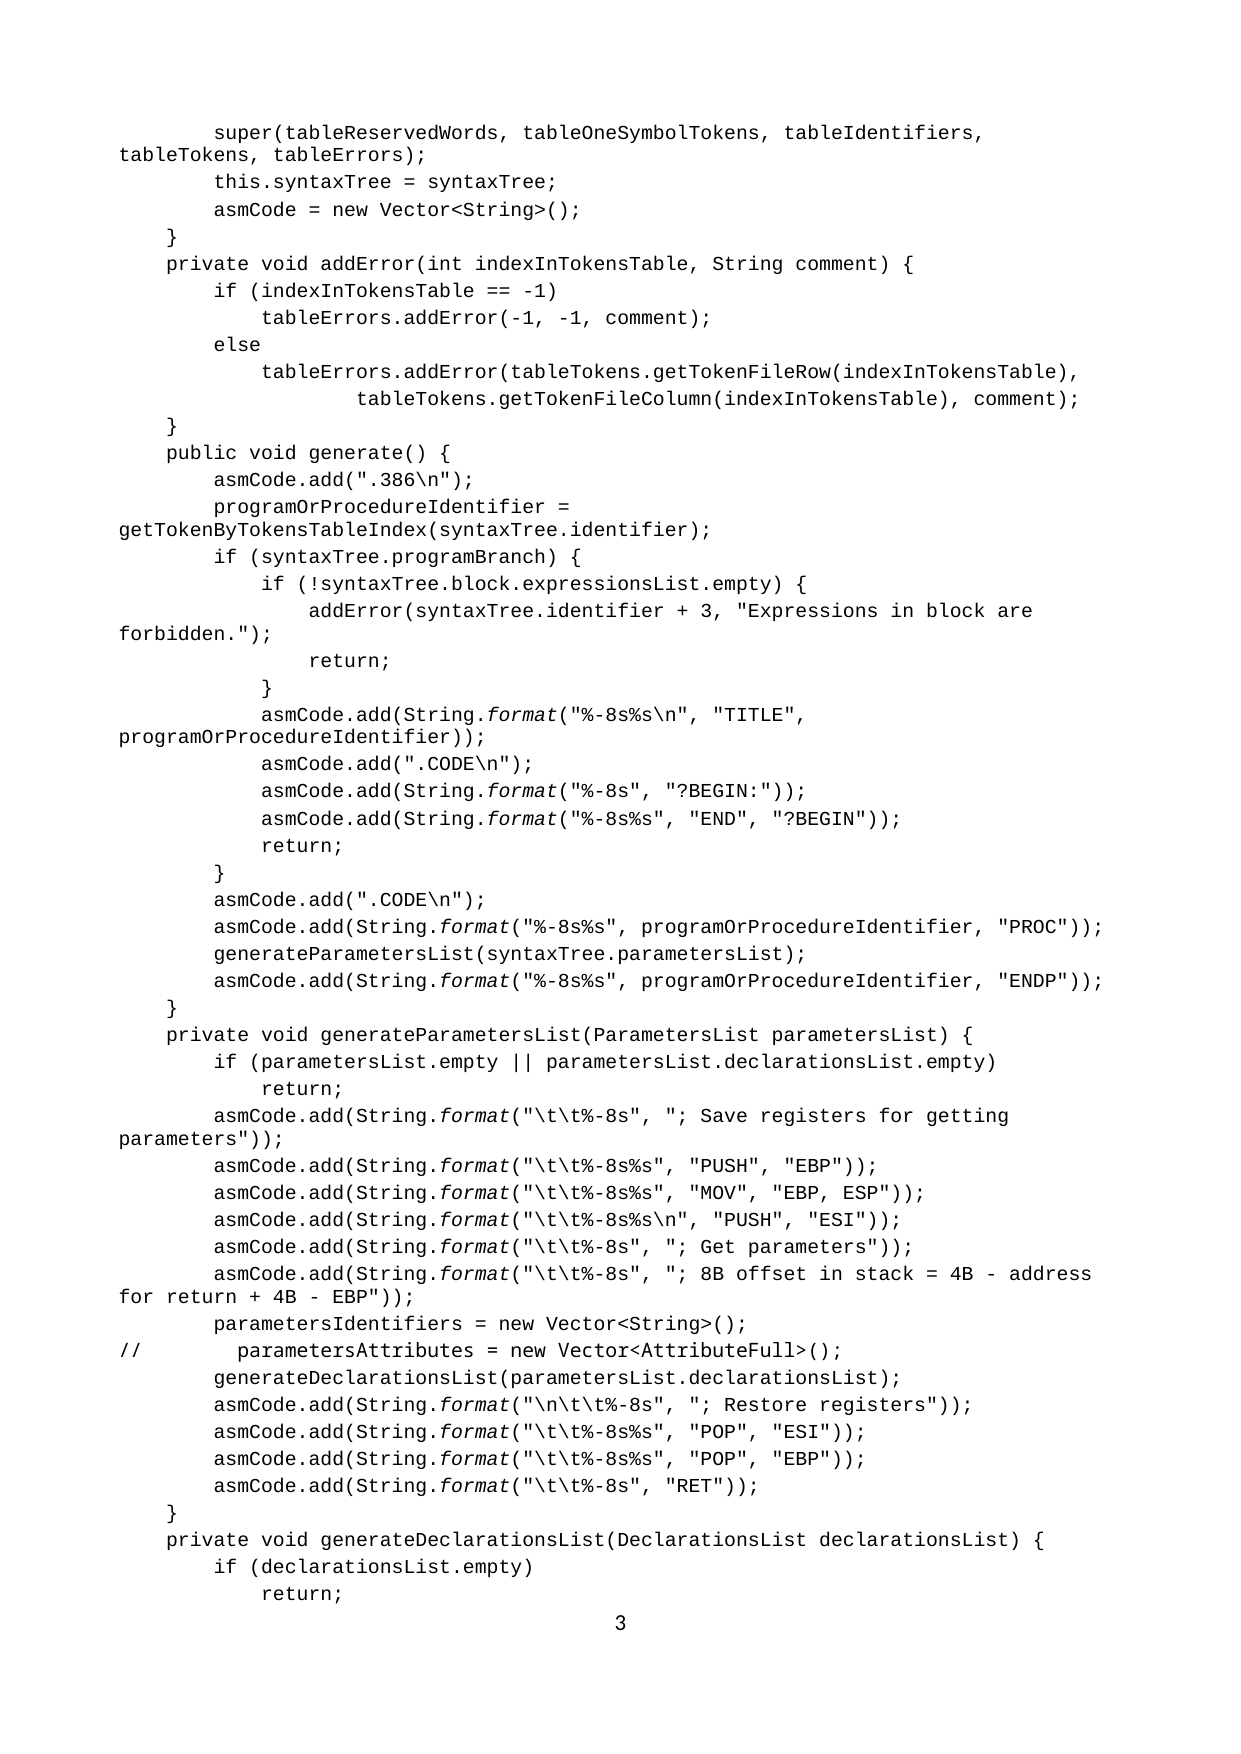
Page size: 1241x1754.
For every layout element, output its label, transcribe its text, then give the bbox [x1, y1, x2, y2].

text tableErrors.addError(-1, -1, comment); [118, 303, 1122, 330]
text } [118, 412, 1122, 439]
text asmCode.add(".CODE\n"); [118, 749, 1122, 777]
text asmCode.add(String.format("%-8s", "?BEGIN:")); [118, 777, 1122, 804]
text asmCode.add(String.format("\t\t%-8s", "RET")); [118, 1471, 1122, 1498]
text private void generateParametersList(ParametersList parametersList) { [118, 1020, 1122, 1047]
text return; [118, 1580, 1122, 1607]
text tableErrors.addError(tableTokens.getTokenFileRow(indexInTokensTable), [118, 357, 1122, 384]
text // parametersAttributes = new Vector<AttributeFull>(); [118, 1336, 1122, 1363]
text if (indexInTokensTable == -1) [118, 276, 1122, 303]
text generateParametersList(syntaxTree.parametersList); [118, 939, 1122, 966]
text asmCode.add(String.format("\t\t%-8s%s", "PUSH", "EBP")); [118, 1151, 1122, 1178]
text } [118, 673, 1122, 700]
text else [118, 330, 1122, 357]
text return; [118, 1074, 1122, 1102]
text asmCode.add(String.format("\t\t%-8s%s", "POP", "ESI")); [118, 1417, 1122, 1444]
text asmCode.add(String.format("\t\t%-8s", "; Save registers for getting parameters")); [118, 1102, 1122, 1151]
text asmCode.add(String.format("\t\t%-8s%s", "POP", "EBP")); [118, 1444, 1122, 1471]
text asmCode.add(String.format("\t\t%-8s%s\n", "PUSH", "ESI")); [118, 1205, 1122, 1232]
text return; [118, 831, 1122, 858]
text asmCode.add(String.format("%-8s%s", programOrProcedureIdentifier, "ENDP")); [118, 966, 1122, 993]
text } [118, 1498, 1122, 1526]
text asmCode = new Vector<String>(); [118, 195, 1122, 222]
text private void addError(int indexInTokensTable, String comment) { [118, 249, 1122, 276]
text } [118, 858, 1122, 885]
text private void generateDeclarationsList(DeclarationsList declarationsList) { [118, 1526, 1122, 1553]
text tableTokens.getTokenFileColumn(indexInTokensTable), comment); [118, 384, 1122, 412]
text asmCode.add(String.format("\t\t%-8s", "; 8B offset in stack = 4B - address for return + 4B - EBP")); [118, 1259, 1122, 1309]
text } [118, 993, 1122, 1020]
text parametersIdentifiers = new Vector<String>(); [118, 1309, 1122, 1336]
text if (syntaxTree.programBranch) { [118, 542, 1122, 569]
text this.syntaxTree = syntaxTree; [118, 168, 1122, 195]
text } [118, 222, 1122, 249]
text asmCode.add(String.format("%-8s%s", "END", "?BEGIN")); [118, 804, 1122, 831]
text if (parametersList.empty || parametersList.declarationsList.empty) [118, 1047, 1122, 1074]
text asmCode.add(".386\n"); [118, 466, 1122, 493]
text asmCode.add(String.format("%-8s%s\n", "TITLE", programOrProcedureIdentifier)); [118, 700, 1122, 749]
text asmCode.add(String.format("\n\t\t%-8s", "; Restore registers")); [118, 1390, 1122, 1417]
text asmCode.add(String.format("\t\t%-8s", "; Get parameters")); [118, 1232, 1122, 1259]
text return; [118, 646, 1122, 673]
text asmCode.add(".CODE\n"); [118, 885, 1122, 912]
text if (declarationsList.empty) [118, 1553, 1122, 1580]
text public void generate() { [118, 439, 1122, 466]
text if (!syntaxTree.block.expressionsList.empty) { [118, 569, 1122, 596]
text addError(syntaxTree.identifier + 3, "Expressions in block are forbidden."); [118, 596, 1122, 646]
text super(tableReservedWords, tableOneSymbolTokens, tableIdentifiers, tableTokens, tableErrors); [118, 118, 1122, 168]
text generateDeclarationsList(parametersList.declarationsList); [118, 1363, 1122, 1390]
text programOrProcedureIdentifier = getTokenByTokensTableIndex(syntaxTree.identifier); [118, 493, 1122, 542]
text asmCode.add(String.format("\t\t%-8s%s", "MOV", "EBP, ESP")); [118, 1178, 1122, 1205]
text asmCode.add(String.format("%-8s%s", programOrProcedureIdentifier, "PROC")); [118, 912, 1122, 939]
